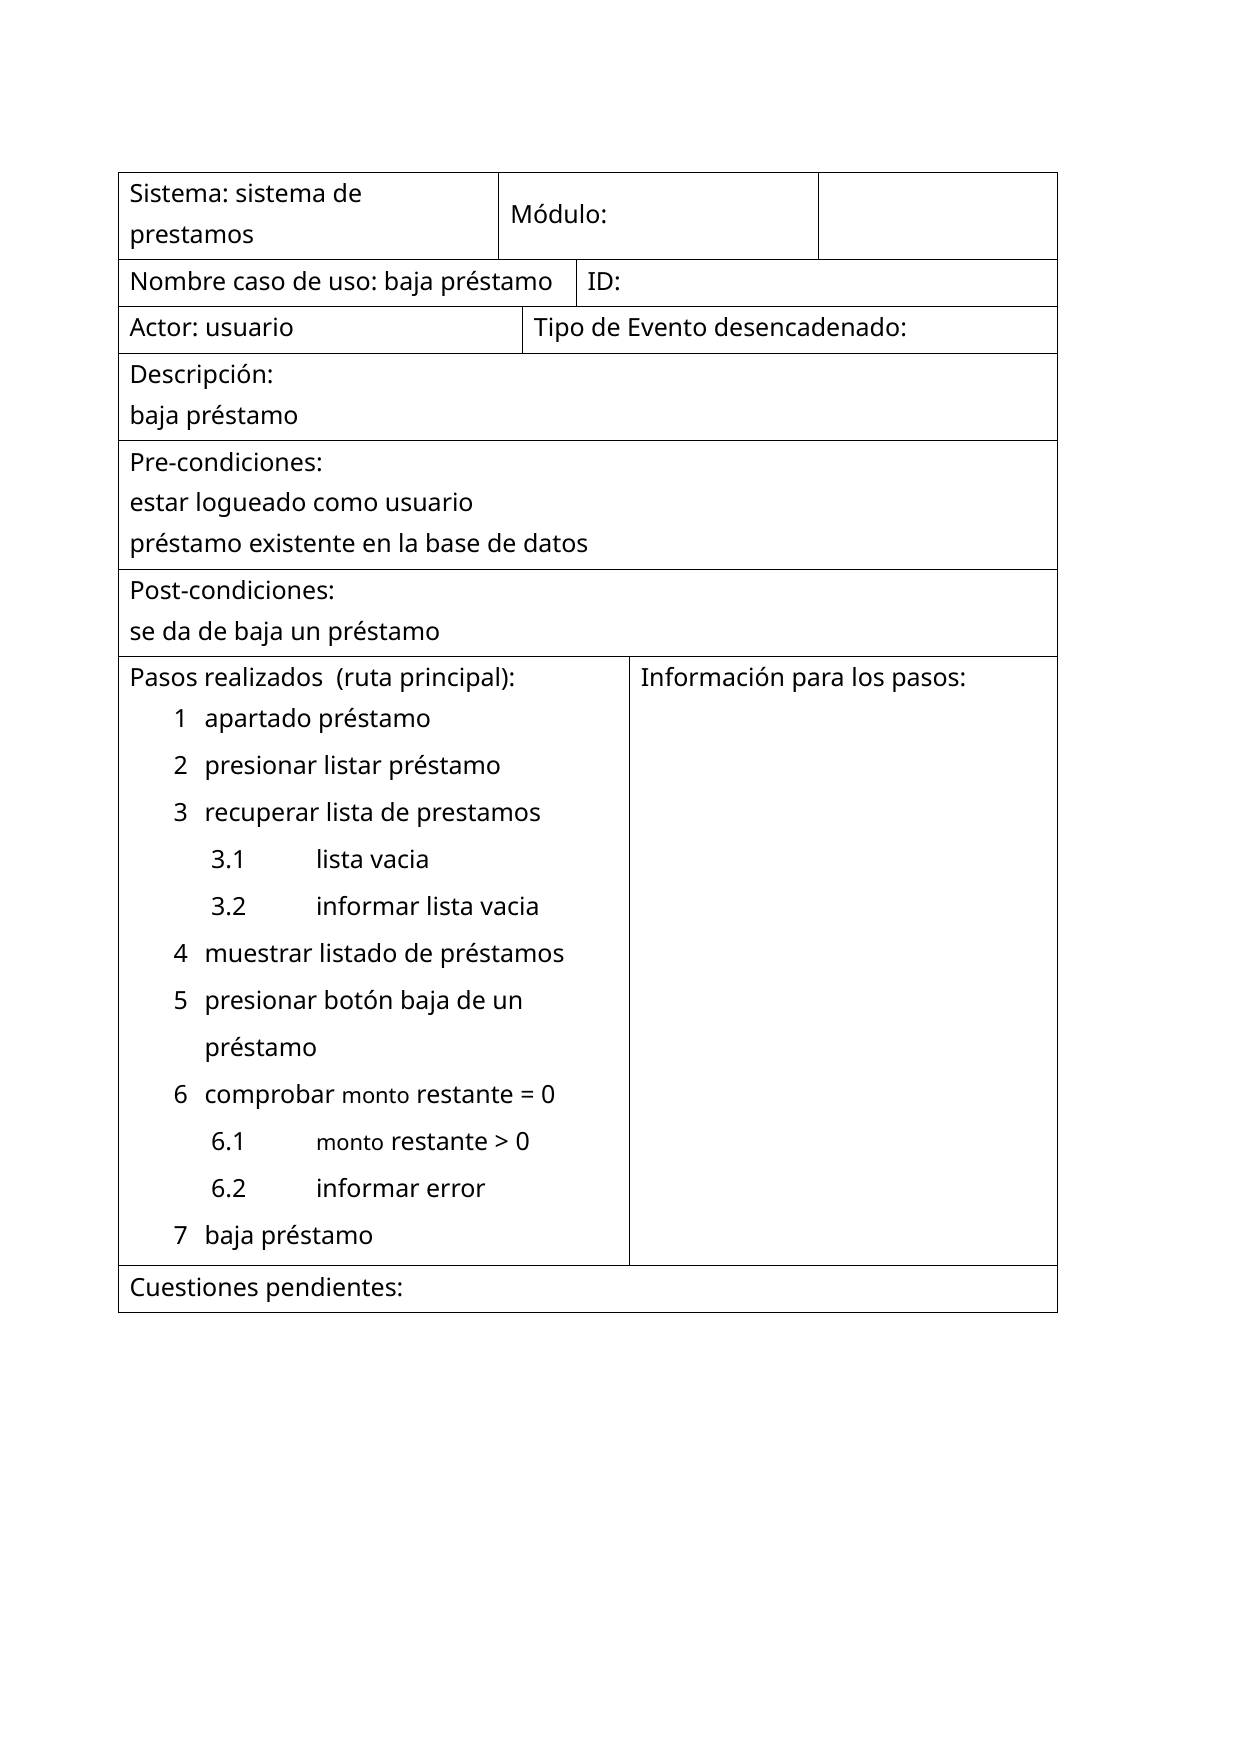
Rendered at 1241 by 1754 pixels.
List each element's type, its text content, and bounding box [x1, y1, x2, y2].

table_cell Cuestiones pendientes: [119, 1266, 1057, 1312]
table_header Sistema: sistema de prestamos [119, 173, 498, 259]
table_cell Descripción: baja préstamo [119, 354, 1057, 440]
table_cell Actor: usuario [119, 307, 522, 353]
table_cell Tipo de Evento desencadenado: [523, 307, 1057, 353]
table_cell Nombre caso de uso: baja préstamo [119, 260, 576, 306]
table_cell Post-condiciones: se da de baja un préstamo [119, 570, 1057, 656]
table_cell ID: [577, 260, 1057, 306]
table_cell Pre-condiciones: estar logueado como usuario préstamo existente en la base de datos [119, 441, 1057, 568]
table_cell Pasos realizados (ruta principal): apartado préstamo presionar listar préstamo recuperar lista de prestamos lista vacia informar lista vacia muestrar listado de préstamos presionar botón baja de un préstamo comprobar monto restante = 0 monto restante > 0 informar error baja préstamo [119, 657, 629, 1265]
table_cell Información para los pasos: [630, 657, 1057, 1265]
table_header [819, 173, 1057, 259]
table_header Módulo: [499, 173, 818, 259]
